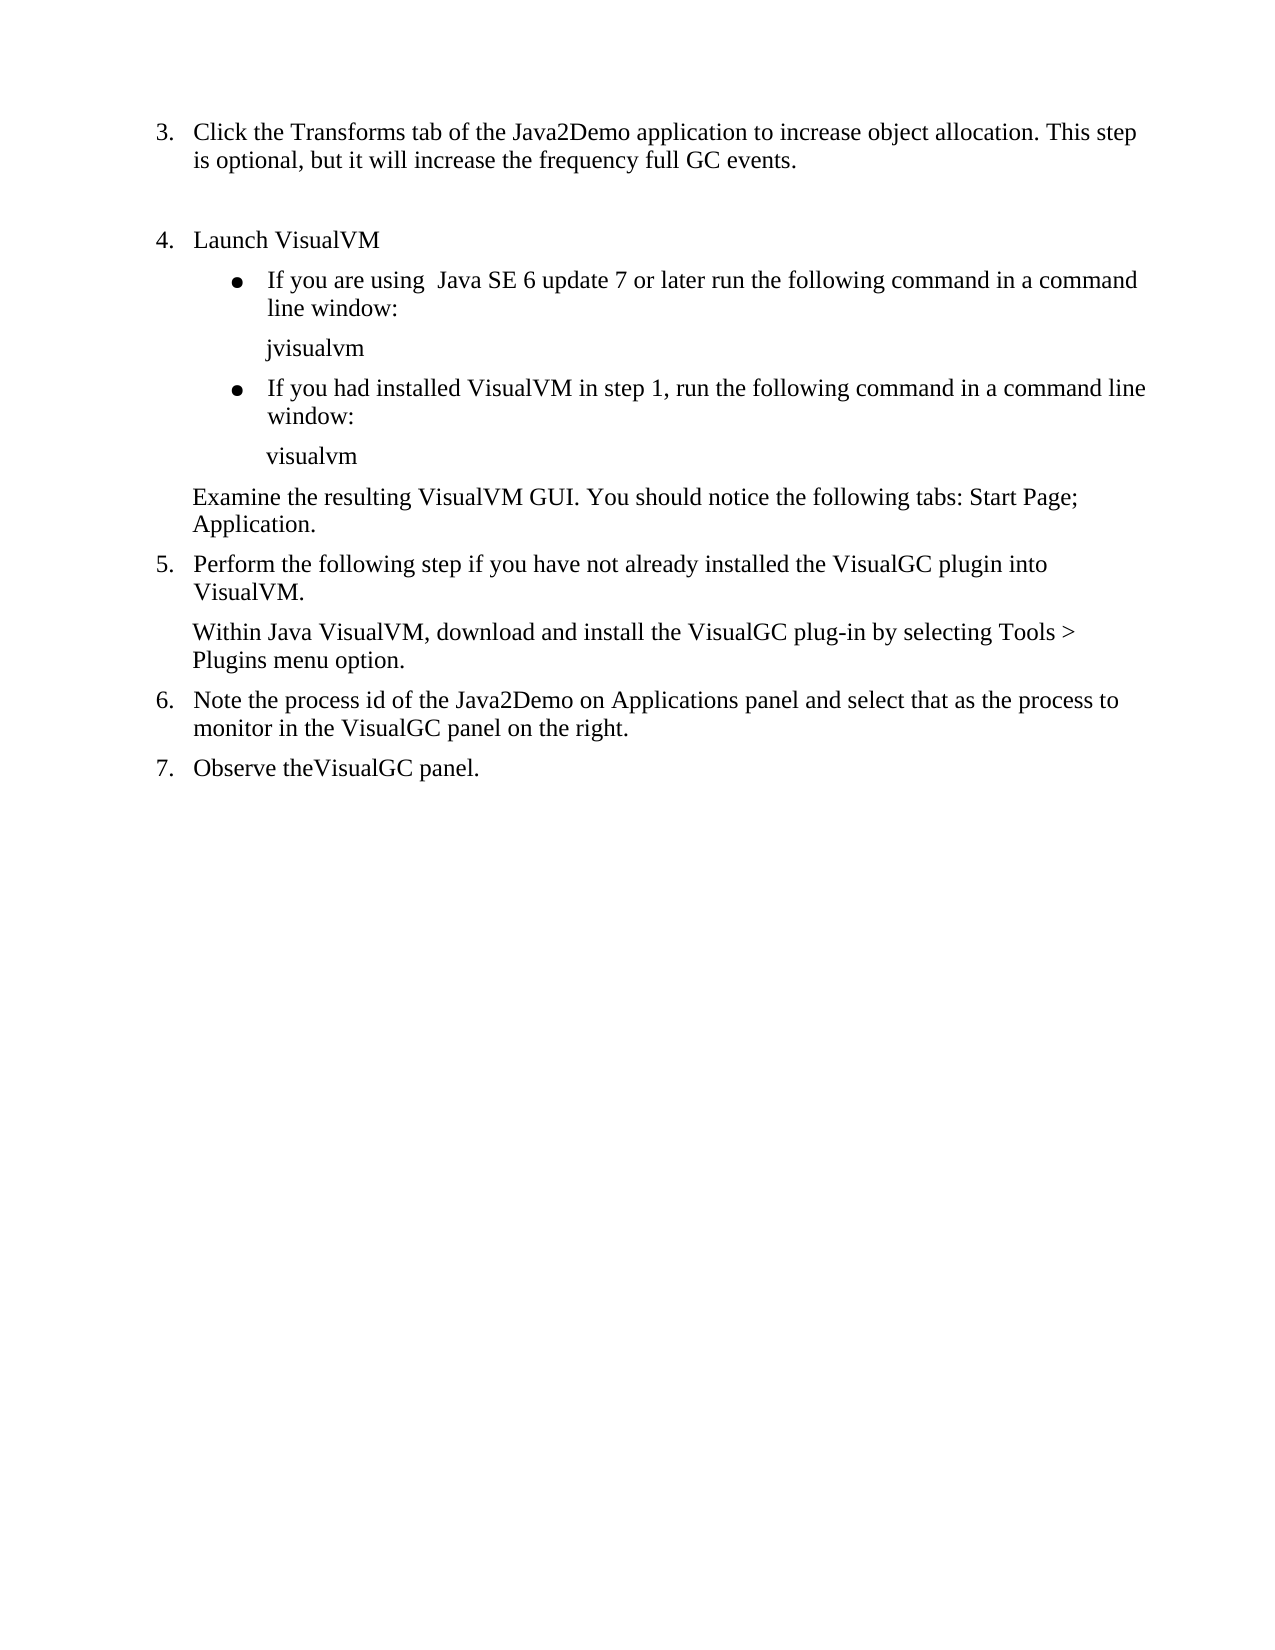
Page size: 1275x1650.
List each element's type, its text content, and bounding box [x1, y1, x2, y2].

list Perform the following step if you have not already installed the VisualGC plugin into VisualVM. [156, 551, 1157, 606]
text jvisualvm [266, 334, 1157, 362]
list Click the Transforms tab of the Java2Demo application to increase object allocation. This step is optional, but it will increase the frequency full GC events. [156, 118, 1157, 173]
text Within Java VisualVM, download and install the VisualGC plug-in by selecting Tools > Plugins menu option. [192, 618, 1157, 674]
list Launch VisualVM [156, 226, 1157, 254]
list If you are using Java SE 6 update 7 or later run the following command in a command line window: [229, 266, 1157, 322]
list If you had installed VisualVM in step 1, run the following command in a command line window: [229, 374, 1157, 430]
list Observe theVisualGC panel. [156, 754, 1157, 782]
text visualvm [266, 442, 1157, 470]
text Examine the resulting VisualVM GUI. You should notice the following tabs: Start Page; Application. [192, 483, 1157, 538]
list Note the process id of the Java2Demo on Applications panel and select that as the process to monitor in the VisualGC panel on the right. [156, 686, 1157, 742]
